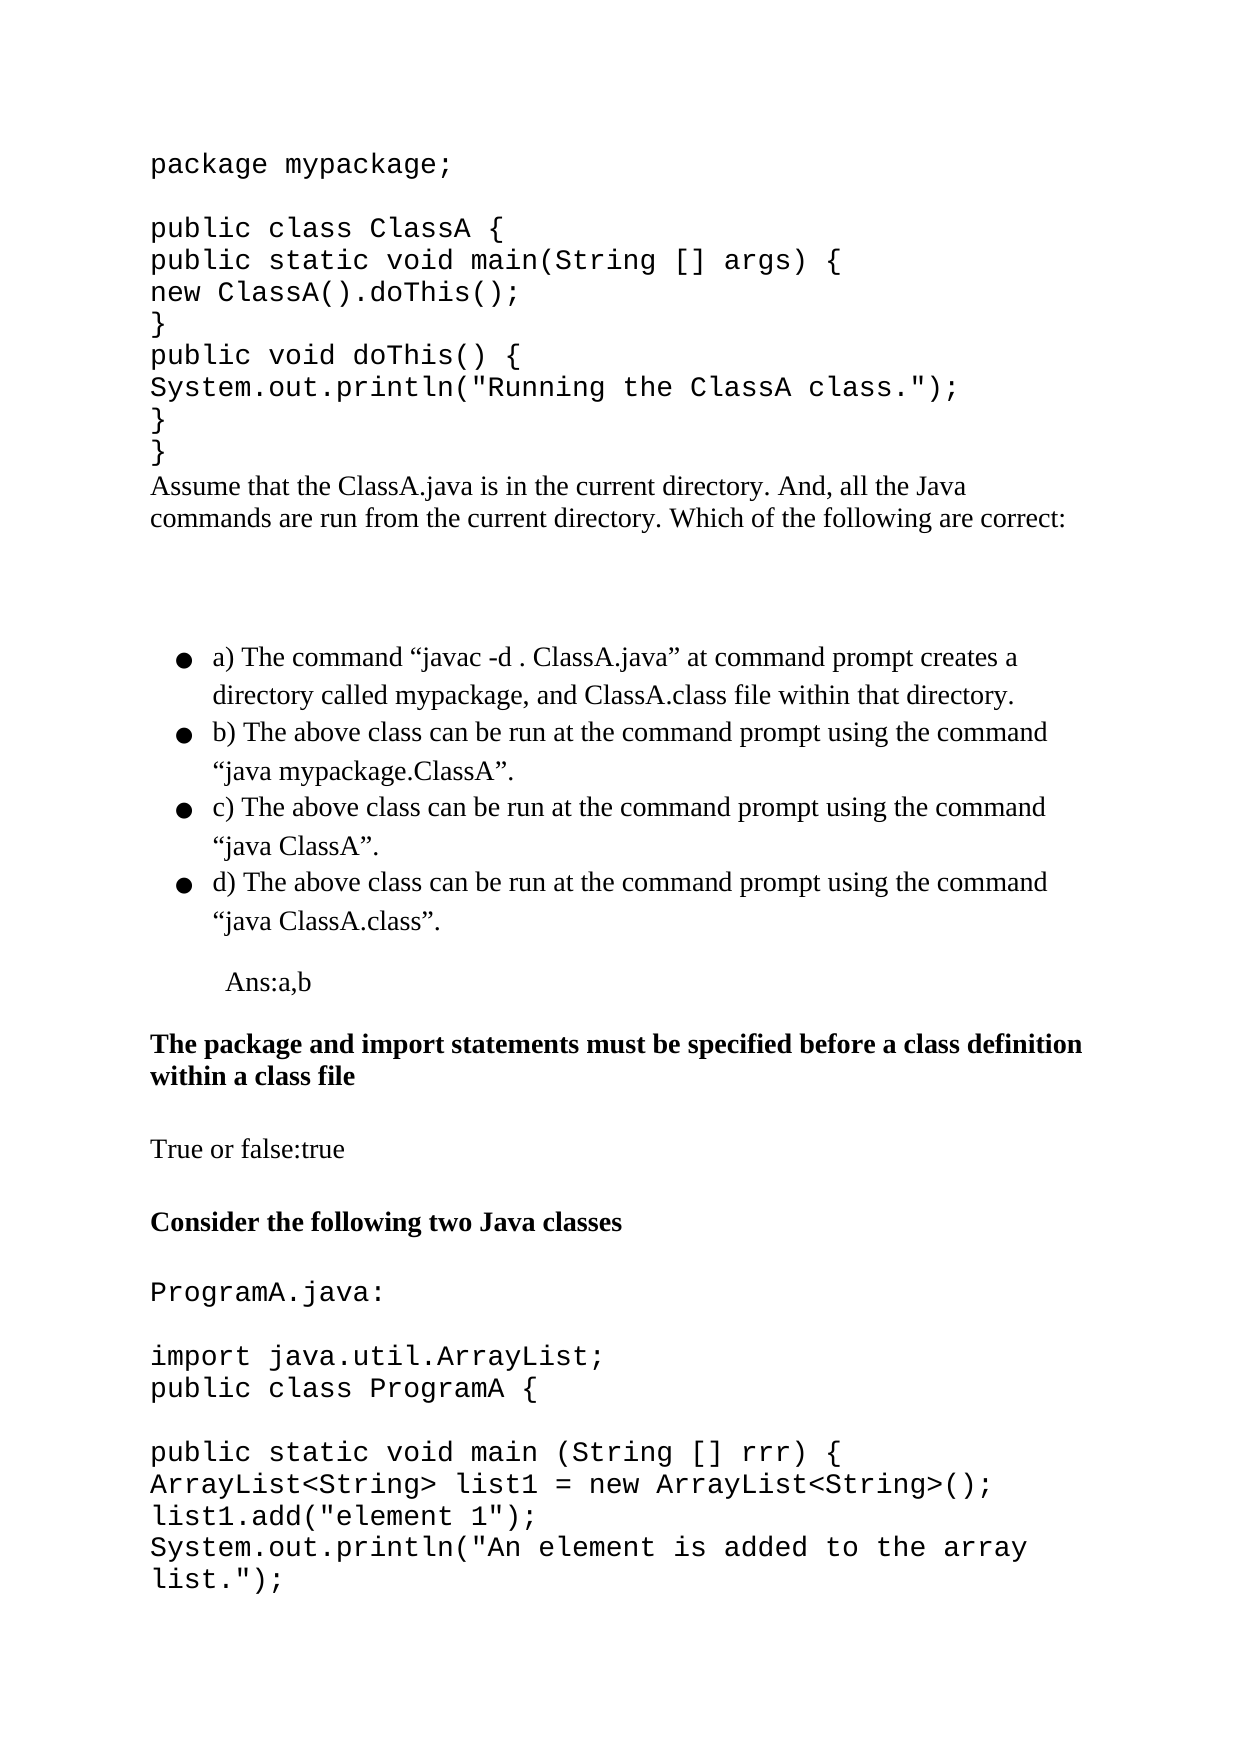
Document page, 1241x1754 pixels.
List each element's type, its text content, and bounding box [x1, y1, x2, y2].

list c) The above class can be run at the command prompt using the command “java ClassA”. [175, 786, 1090, 861]
text public class ClassA { [150, 214, 1090, 246]
text import java.util.ArrayList; [150, 1342, 1090, 1374]
text package mypackage; [150, 150, 1090, 182]
text public void doThis() { [150, 341, 1090, 373]
text The package and import statements must be specified before a class definition within a class file [150, 1027, 1090, 1092]
text public static void main(String [] args) { [150, 246, 1090, 277]
text } [150, 309, 1090, 341]
list a) The command “javac -d . ClassA.java” at command prompt creates a directory called mypackage, and ClassA.class file within that directory. [175, 636, 1090, 711]
text True or false:true [150, 1132, 1090, 1165]
text System.out.println("An element is added to the array list."); [150, 1533, 1090, 1597]
list b) The above class can be run at the command prompt using the command “java mypackage.ClassA”. [175, 711, 1090, 786]
text public class ProgramA { [150, 1374, 1090, 1406]
text System.out.println("Running the ClassA class."); [150, 373, 1090, 405]
text Assume that the ClassA.java is in the current directory. And, all the Java commands are run from the current directory. Which of the following are correct: [150, 469, 1090, 533]
text new ClassA().doThis(); [150, 277, 1090, 309]
text ProgramA.java: [150, 1278, 1090, 1310]
text Consider the following two Java classes [150, 1205, 1090, 1238]
text } [150, 437, 1090, 469]
list d) The above class can be run at the command prompt using the command “java ClassA.class”. [175, 861, 1090, 936]
text } [150, 405, 1090, 437]
list Ans:a,b [187, 965, 1090, 998]
text ArrayList<String> list1 = new ArrayList<String>(); [150, 1469, 1090, 1501]
text public static void main (String [] rrr) { [150, 1438, 1090, 1469]
text list1.add("element 1"); [150, 1501, 1090, 1533]
